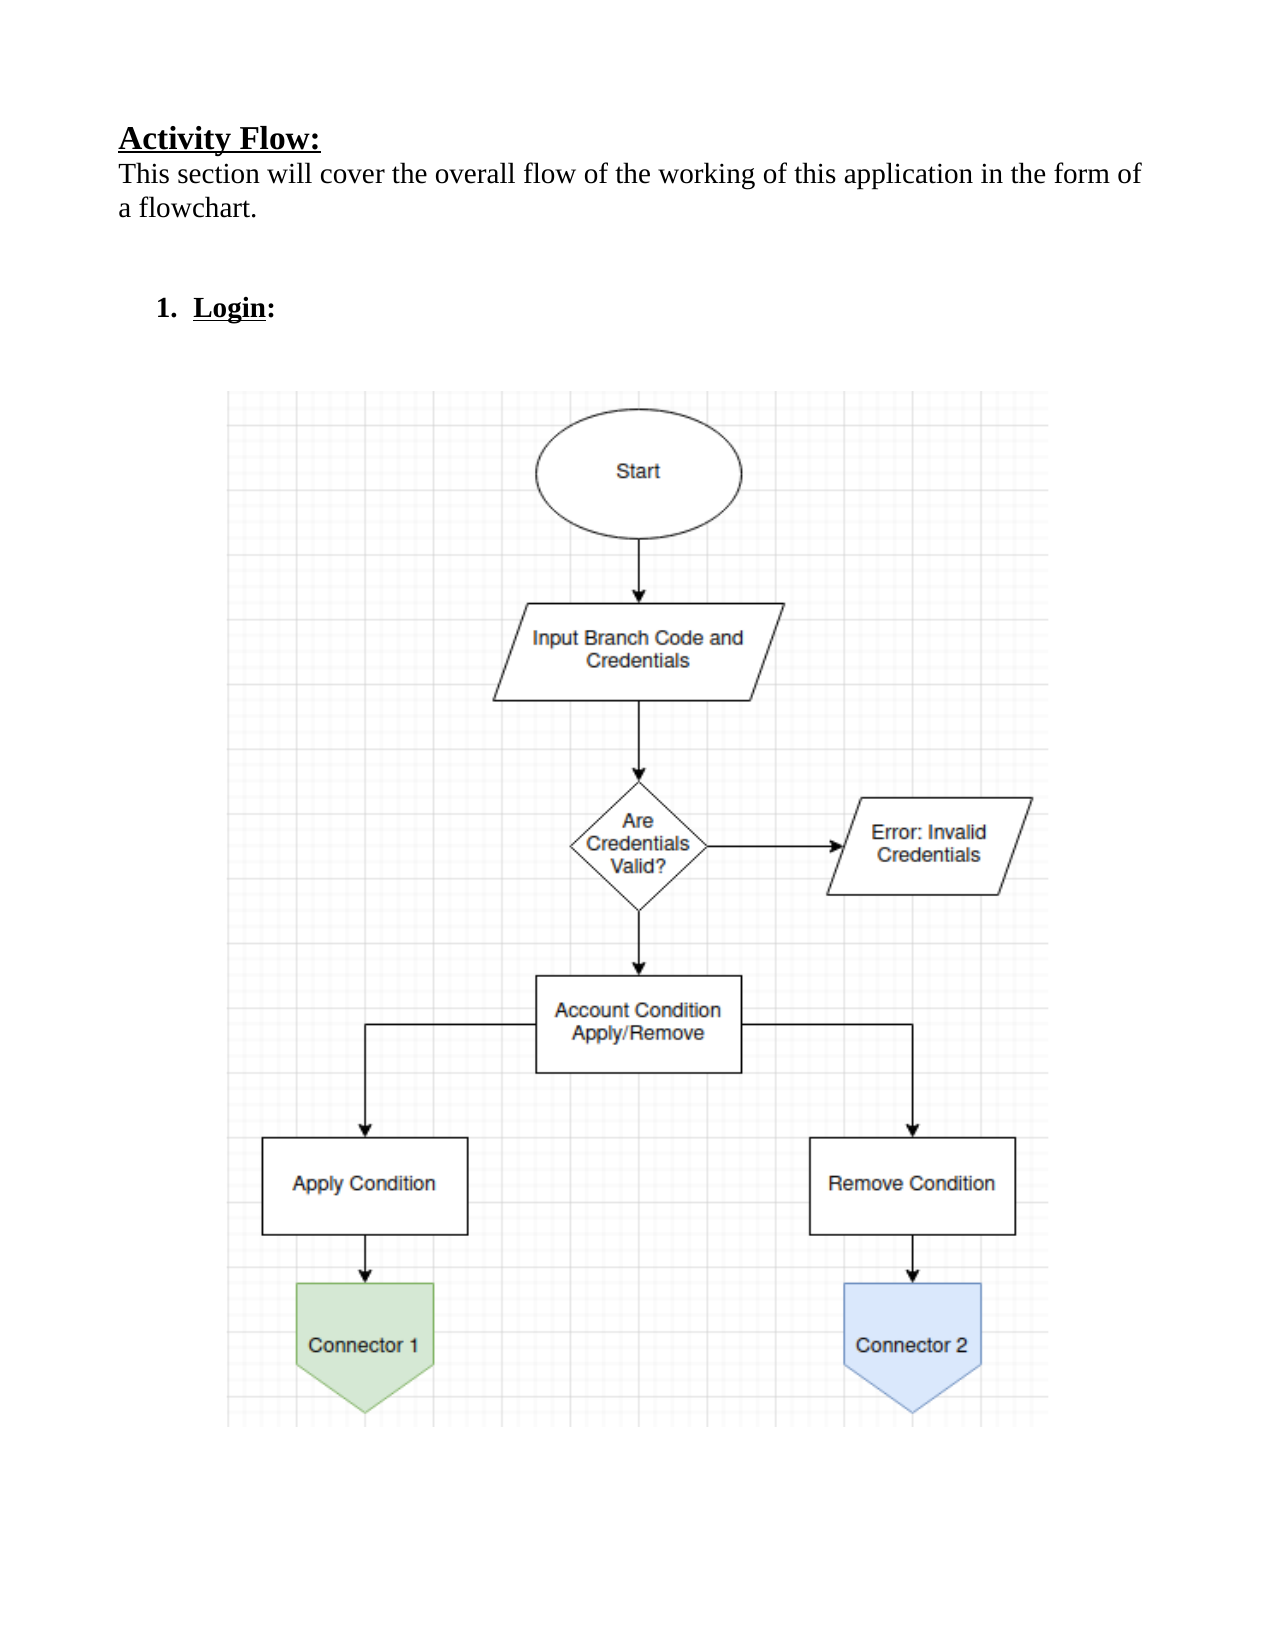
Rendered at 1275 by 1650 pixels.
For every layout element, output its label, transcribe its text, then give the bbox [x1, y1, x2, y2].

picture [226, 391, 1049, 1427]
list Login: [156, 291, 1157, 324]
text Activity Flow: [118, 118, 1157, 156]
text This section will cover the overall flow of the working of this application in the form of a flowchart. [118, 156, 1157, 223]
